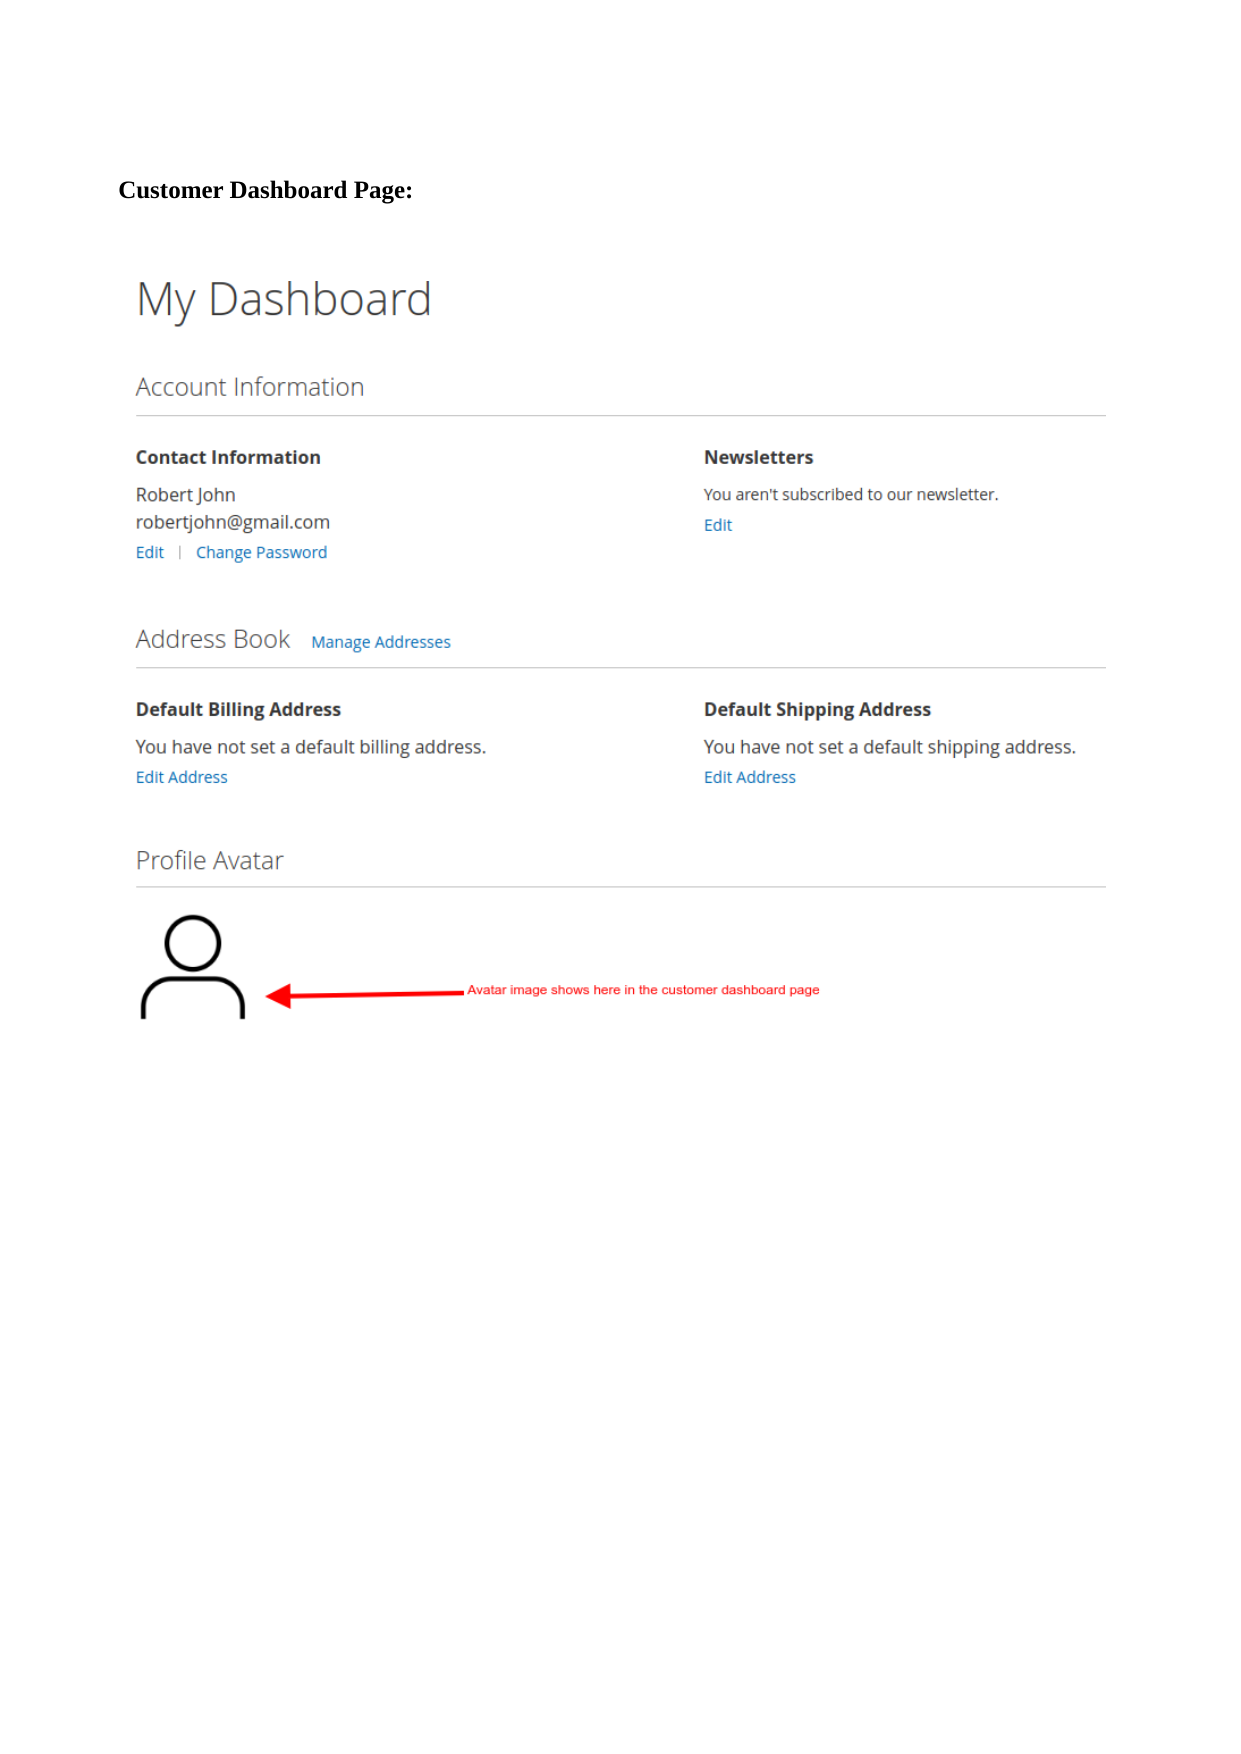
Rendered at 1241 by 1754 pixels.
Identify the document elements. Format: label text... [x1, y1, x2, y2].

picture [134, 281, 1106, 1059]
text Customer Dashboard Page: [118, 176, 1122, 204]
